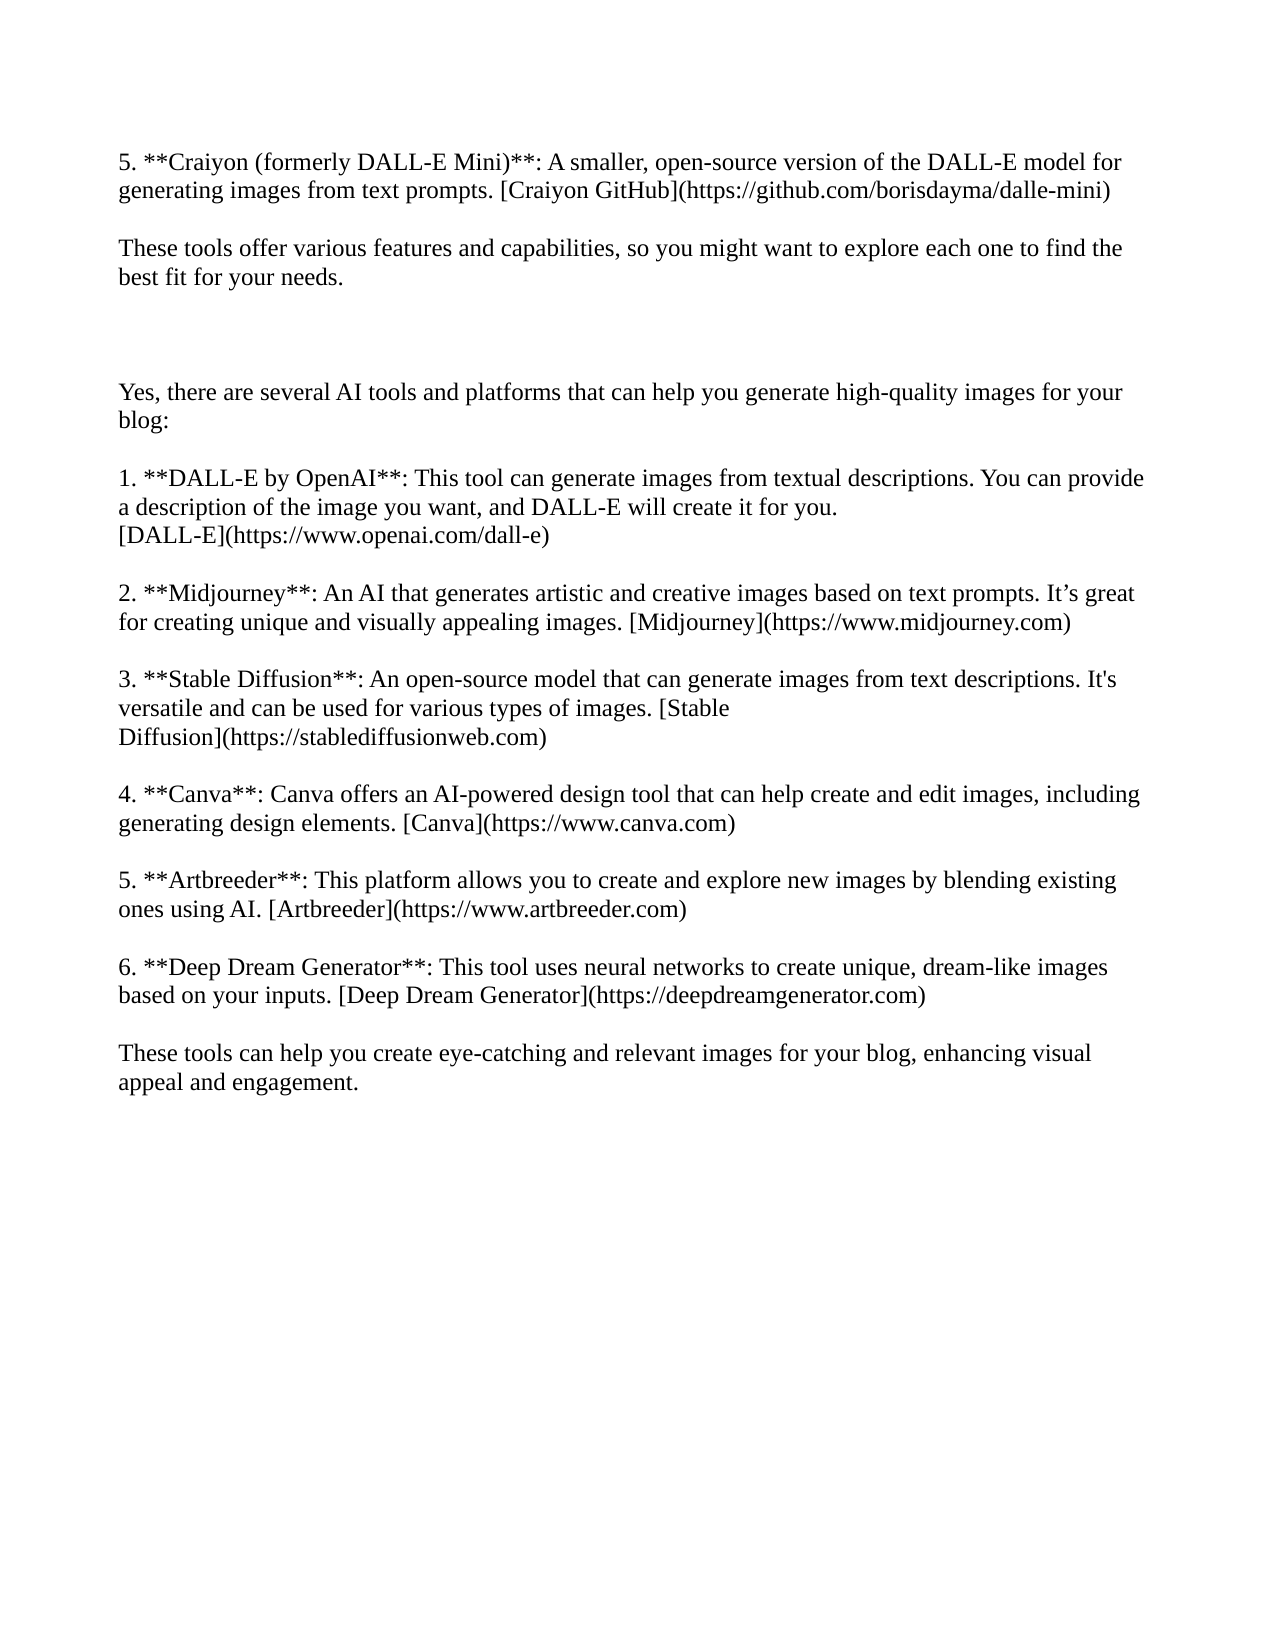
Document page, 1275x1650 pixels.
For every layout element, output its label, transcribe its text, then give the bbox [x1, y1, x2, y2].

text These tools can help you create eye-catching and relevant images for your blog, enhancing visual appeal and engagement. [118, 1038, 1157, 1096]
text 6. **Deep Dream Generator**: This tool uses neural networks to create unique, dream-like images based on your inputs. [Deep Dream Generator](https://deepdreamgenerator.com) [118, 952, 1157, 1009]
text 5. **Craiyon (formerly DALL-E Mini)**: A smaller, open-source version of the DALL-E model for generating images from text prompts. [Craiyon GitHub](https://github.com/borisdayma/dalle-mini) [118, 147, 1157, 204]
text Yes, there are several AI tools and platforms that can help you generate high-quality images for your blog: [118, 377, 1157, 434]
text 3. **Stable Diffusion**: An open-source model that can generate images from text descriptions. It's versatile and can be used for various types of images. [Stable Diffusion](https://stablediffusionweb.com) [118, 664, 1157, 751]
text These tools offer various features and capabilities, so you might want to explore each one to find the best fit for your needs. [118, 233, 1157, 291]
text 4. **Canva**: Canva offers an AI-powered design tool that can help create and edit images, including generating design elements. [Canva](https://www.canva.com) [118, 779, 1157, 837]
text 5. **Artbreeder**: This platform allows you to create and explore new images by blending existing ones using AI. [Artbreeder](https://www.artbreeder.com) [118, 866, 1157, 923]
text 1. **DALL-E by OpenAI**: This tool can generate images from textual descriptions. You can provide a description of the image you want, and DALL-E will create it for you. [DALL-E](https://www.openai.com/dall-e) [118, 463, 1157, 549]
text 2. **Midjourney**: An AI that generates artistic and creative images based on text prompts. It’s great for creating unique and visually appealing images. [Midjourney](https://www.midjourney.com) [118, 578, 1157, 636]
